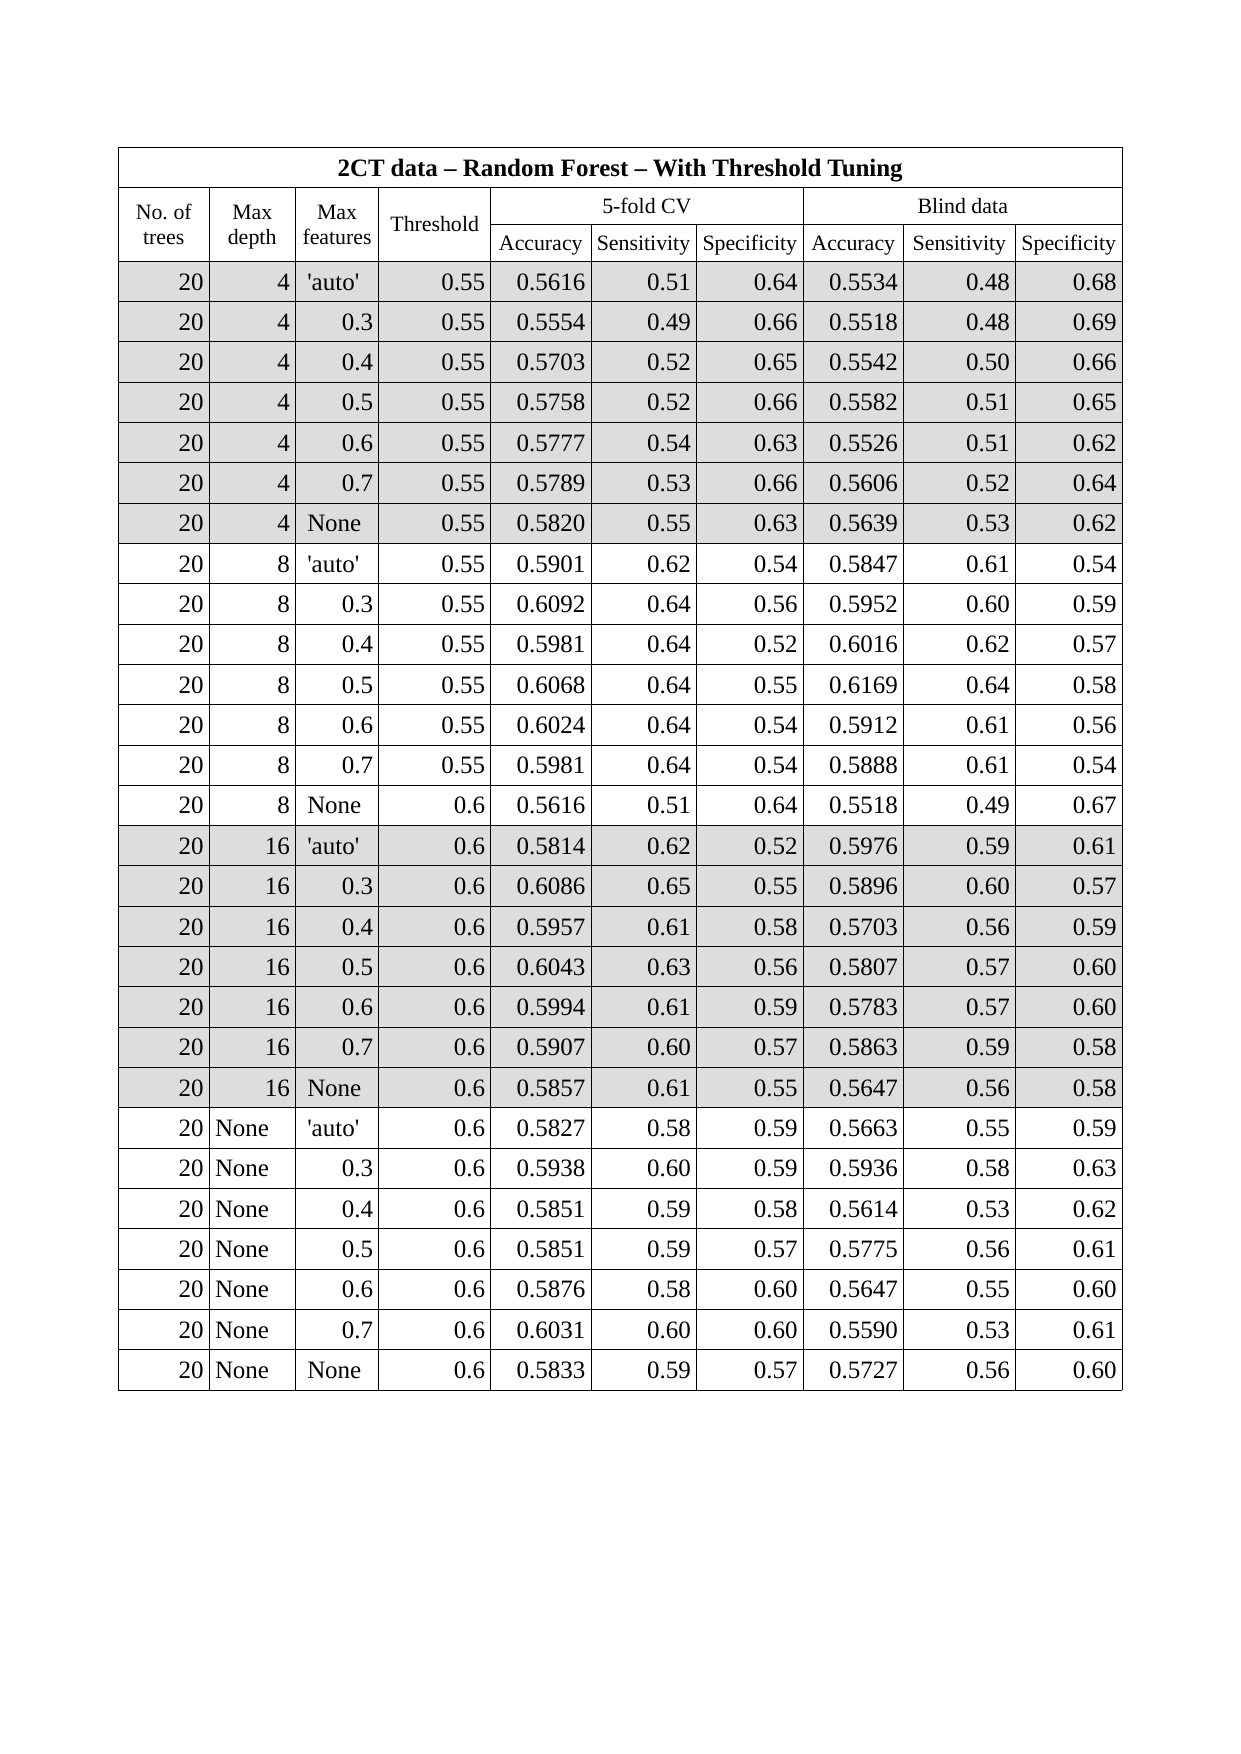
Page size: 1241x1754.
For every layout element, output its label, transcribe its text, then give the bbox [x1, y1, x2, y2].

table_cell Accuracy [491, 225, 591, 261]
table_cell Sensitivity [904, 225, 1015, 261]
table_cell None [210, 1149, 295, 1188]
table_cell 0.57 [904, 987, 1015, 1027]
table_cell 0.58 [697, 907, 803, 946]
table_cell 0.5727 [804, 1350, 903, 1389]
table_cell 0.6092 [491, 584, 591, 623]
table_cell 0.59 [904, 1028, 1015, 1067]
table_cell 0.6 [379, 1270, 490, 1309]
table_cell 20 [119, 1149, 209, 1188]
table_cell 0.55 [592, 504, 696, 543]
table_cell 20 [119, 1229, 209, 1268]
table_cell 0.59 [592, 1229, 696, 1268]
table_cell None [296, 1350, 378, 1389]
table_cell 20 [119, 705, 209, 744]
table_cell 20 [119, 786, 209, 825]
table_cell 0.53 [904, 1189, 1015, 1228]
table_cell 0.64 [592, 625, 696, 664]
table_cell 0.55 [697, 1068, 803, 1107]
table_cell 0.5616 [491, 786, 591, 825]
table_cell 0.58 [1016, 665, 1122, 704]
table_cell 4 [210, 302, 295, 341]
table_cell 0.54 [592, 423, 696, 462]
table_cell 0.6068 [491, 665, 591, 704]
table_cell 20 [119, 947, 209, 986]
table_cell 20 [119, 544, 209, 583]
table_cell 0.5814 [491, 826, 591, 865]
table_cell 0.5518 [804, 302, 903, 341]
table_cell 4 [210, 504, 295, 543]
table_cell 20 [119, 504, 209, 543]
table_cell 0.55 [379, 383, 490, 422]
table_cell 0.5827 [491, 1108, 591, 1148]
table_cell 0.64 [1016, 463, 1122, 503]
table_cell 0.5614 [804, 1189, 903, 1228]
table_cell 8 [210, 544, 295, 583]
table_cell 0.5888 [804, 746, 903, 785]
table_cell 0.55 [379, 504, 490, 543]
table_cell 0.63 [697, 423, 803, 462]
table_cell 0.5896 [804, 866, 903, 906]
table_cell 0.61 [904, 705, 1015, 744]
table_cell None [210, 1350, 295, 1389]
table_cell 0.5912 [804, 705, 903, 744]
table_cell 0.64 [592, 746, 696, 785]
table_cell 0.67 [1016, 786, 1122, 825]
table_cell 0.5876 [491, 1270, 591, 1309]
table_cell 20 [119, 826, 209, 865]
table_cell 0.7 [296, 1028, 378, 1067]
table_cell 0.6 [296, 987, 378, 1027]
table_cell 0.55 [379, 262, 490, 301]
table_cell 16 [210, 907, 295, 946]
table_cell 0.5957 [491, 907, 591, 946]
table_cell 0.61 [592, 907, 696, 946]
table_cell 0.6 [379, 1229, 490, 1268]
table_cell 0.5639 [804, 504, 903, 543]
table_cell 16 [210, 866, 295, 906]
table_cell 0.3 [296, 866, 378, 906]
table_cell 0.4 [296, 625, 378, 664]
table_cell 0.62 [904, 625, 1015, 664]
table_cell 0.60 [592, 1310, 696, 1349]
table_cell 0.5582 [804, 383, 903, 422]
table_cell 0.60 [1016, 1350, 1122, 1389]
table_cell 'auto' [296, 544, 378, 583]
table_cell 0.4 [296, 907, 378, 946]
table_cell 0.54 [697, 544, 803, 583]
table_cell 0.6 [379, 786, 490, 825]
table_cell 0.59 [592, 1189, 696, 1228]
table_cell 0.48 [904, 302, 1015, 341]
table_cell 0.5 [296, 1229, 378, 1268]
table_cell 20 [119, 746, 209, 785]
table_cell 0.5526 [804, 423, 903, 462]
table_cell 4 [210, 262, 295, 301]
table_cell 0.64 [592, 665, 696, 704]
table_cell 0.62 [1016, 423, 1122, 462]
table_cell 0.53 [592, 463, 696, 503]
table_cell 0.57 [697, 1229, 803, 1268]
table_cell 0.5647 [804, 1270, 903, 1309]
table_cell 0.5952 [804, 584, 903, 623]
table_cell 0.3 [296, 1149, 378, 1188]
table_cell 0.65 [697, 342, 803, 382]
table_cell None [210, 1189, 295, 1228]
table_cell 0.6 [379, 1310, 490, 1349]
table_cell 0.6169 [804, 665, 903, 704]
table_cell Sensitivity [592, 225, 696, 261]
table_cell 0.63 [592, 947, 696, 986]
table_cell 0.5833 [491, 1350, 591, 1389]
table_cell 8 [210, 665, 295, 704]
table_cell 0.60 [697, 1270, 803, 1309]
table_cell 0.5 [296, 947, 378, 986]
table_cell 0.5 [296, 665, 378, 704]
table_cell 0.5534 [804, 262, 903, 301]
table_cell 0.61 [904, 544, 1015, 583]
table_cell 0.3 [296, 302, 378, 341]
table_header 2CT data – Random Forest – With Threshold Tuning [119, 148, 1122, 187]
table_cell 0.60 [697, 1310, 803, 1349]
table_cell 0.55 [379, 665, 490, 704]
table_cell 0.58 [1016, 1028, 1122, 1067]
table_cell 'auto' [296, 826, 378, 865]
table_cell 16 [210, 826, 295, 865]
table_cell 0.55 [379, 423, 490, 462]
table_cell 0.5789 [491, 463, 591, 503]
table_cell 0.5820 [491, 504, 591, 543]
table_cell 0.6 [379, 1350, 490, 1389]
table_cell 0.50 [904, 342, 1015, 382]
table_cell 0.55 [379, 584, 490, 623]
table_cell 0.61 [1016, 1310, 1122, 1349]
table_cell 0.55 [379, 544, 490, 583]
table_cell 0.5775 [804, 1229, 903, 1268]
table_cell 20 [119, 1189, 209, 1228]
table_cell 0.51 [904, 423, 1015, 462]
table_cell 0.5936 [804, 1149, 903, 1188]
table_cell 0.58 [697, 1189, 803, 1228]
table_cell None [210, 1229, 295, 1268]
table_cell 0.5590 [804, 1310, 903, 1349]
table_cell 0.61 [592, 1068, 696, 1107]
table_cell Accuracy [804, 225, 903, 261]
table_cell 20 [119, 866, 209, 906]
table_cell Threshold [379, 188, 490, 261]
table_cell 0.62 [1016, 1189, 1122, 1228]
table_cell 0.59 [1016, 584, 1122, 623]
table_cell 0.6 [379, 1068, 490, 1107]
table_cell 0.61 [1016, 1229, 1122, 1268]
table_cell 0.5851 [491, 1189, 591, 1228]
table_cell 0.64 [904, 665, 1015, 704]
table_cell 0.68 [1016, 262, 1122, 301]
table_cell 0.60 [1016, 947, 1122, 986]
table_cell 0.56 [904, 1350, 1015, 1389]
table_cell 0.66 [697, 463, 803, 503]
table_cell 0.55 [379, 463, 490, 503]
table_cell 0.55 [904, 1108, 1015, 1148]
table_cell 8 [210, 584, 295, 623]
table_cell 0.5703 [804, 907, 903, 946]
table_cell 0.58 [592, 1108, 696, 1148]
table_cell 0.58 [592, 1270, 696, 1309]
table_cell None [210, 1270, 295, 1309]
table_cell 0.64 [592, 584, 696, 623]
table_cell 0.55 [379, 746, 490, 785]
table_cell 0.57 [1016, 625, 1122, 664]
table_cell 0.56 [697, 584, 803, 623]
table_cell 0.5807 [804, 947, 903, 986]
table_cell 0.5518 [804, 786, 903, 825]
table_cell 0.5616 [491, 262, 591, 301]
table_cell 0.64 [697, 262, 803, 301]
table_cell 0.6 [379, 826, 490, 865]
table_cell 0.59 [1016, 907, 1122, 946]
table_cell 0.54 [697, 705, 803, 744]
table_cell 0.6 [296, 705, 378, 744]
table_cell 0.66 [1016, 342, 1122, 382]
table_cell 0.6043 [491, 947, 591, 986]
table_cell 0.61 [1016, 826, 1122, 865]
table_cell 0.66 [697, 302, 803, 341]
table_cell None [296, 1068, 378, 1107]
table_cell Specificity [1016, 225, 1122, 261]
table_cell 0.6 [379, 1149, 490, 1188]
table_cell 20 [119, 383, 209, 422]
table_cell 'auto' [296, 1108, 378, 1148]
table_cell 0.54 [1016, 544, 1122, 583]
table_cell 4 [210, 383, 295, 422]
table_cell 0.61 [592, 987, 696, 1027]
table_cell 0.55 [697, 665, 803, 704]
table_cell 20 [119, 584, 209, 623]
table_cell 0.56 [904, 907, 1015, 946]
table_cell 0.5901 [491, 544, 591, 583]
table_cell 20 [119, 1350, 209, 1389]
table_cell 0.55 [904, 1270, 1015, 1309]
table_cell 0.52 [904, 463, 1015, 503]
table_cell Max depth [210, 188, 295, 261]
table_cell 0.54 [697, 746, 803, 785]
table_cell 16 [210, 1028, 295, 1067]
table_cell 20 [119, 423, 209, 462]
table_cell 0.62 [592, 544, 696, 583]
table_cell 0.51 [904, 383, 1015, 422]
table_cell 0.5857 [491, 1068, 591, 1107]
table_cell 0.5663 [804, 1108, 903, 1148]
table_cell 8 [210, 705, 295, 744]
table_cell 0.5938 [491, 1149, 591, 1188]
table_cell 0.69 [1016, 302, 1122, 341]
table_cell 8 [210, 625, 295, 664]
table_cell 20 [119, 302, 209, 341]
table_cell 0.5703 [491, 342, 591, 382]
table_cell 0.64 [697, 786, 803, 825]
table_cell 0.6024 [491, 705, 591, 744]
table_cell 0.5863 [804, 1028, 903, 1067]
table_cell 0.53 [904, 504, 1015, 543]
table_cell 0.53 [904, 1310, 1015, 1349]
table_cell 0.7 [296, 463, 378, 503]
table_cell 0.5981 [491, 746, 591, 785]
table_cell 0.58 [904, 1149, 1015, 1188]
table_cell 8 [210, 786, 295, 825]
table_cell 0.60 [592, 1149, 696, 1188]
table_cell 4 [210, 463, 295, 503]
table_cell None [210, 1108, 295, 1148]
table_cell 0.3 [296, 584, 378, 623]
table_cell None [296, 504, 378, 543]
table_cell 0.66 [697, 383, 803, 422]
table_cell None [210, 1310, 295, 1349]
table_cell 0.63 [1016, 1149, 1122, 1188]
table_cell 20 [119, 1310, 209, 1349]
table_cell 0.5994 [491, 987, 591, 1027]
table_cell 0.64 [592, 705, 696, 744]
table_cell 0.55 [379, 625, 490, 664]
table_cell Blind data [804, 188, 1122, 224]
table_cell 0.6 [379, 947, 490, 986]
table_cell 0.61 [904, 746, 1015, 785]
table_cell 0.56 [1016, 705, 1122, 744]
table_cell 0.57 [1016, 866, 1122, 906]
table_cell 20 [119, 463, 209, 503]
table_cell 0.57 [904, 947, 1015, 986]
table_cell 20 [119, 625, 209, 664]
table_cell 0.59 [697, 987, 803, 1027]
table_cell 0.52 [592, 342, 696, 382]
table_cell 0.5847 [804, 544, 903, 583]
table_cell 0.48 [904, 262, 1015, 301]
table_cell 0.56 [697, 947, 803, 986]
table_cell 0.6 [379, 866, 490, 906]
table_cell 20 [119, 1068, 209, 1107]
table_cell 0.5981 [491, 625, 591, 664]
table_cell 0.52 [697, 826, 803, 865]
table_cell 0.5851 [491, 1229, 591, 1268]
table_cell 0.59 [904, 826, 1015, 865]
table_cell 0.4 [296, 342, 378, 382]
table_cell 0.49 [592, 302, 696, 341]
table_cell 0.65 [592, 866, 696, 906]
table_cell 0.56 [904, 1229, 1015, 1268]
table_cell 0.6 [296, 1270, 378, 1309]
table_cell Max features [296, 188, 378, 261]
table_cell 0.6016 [804, 625, 903, 664]
table_cell 0.60 [1016, 987, 1122, 1027]
table_cell 0.57 [697, 1028, 803, 1067]
table_cell 20 [119, 665, 209, 704]
table_cell 20 [119, 262, 209, 301]
table_cell Specificity [697, 225, 803, 261]
table_cell 0.62 [592, 826, 696, 865]
table_cell 16 [210, 987, 295, 1027]
table_cell 0.5554 [491, 302, 591, 341]
table_cell 0.58 [1016, 1068, 1122, 1107]
table_cell 0.5647 [804, 1068, 903, 1107]
table_cell 20 [119, 1270, 209, 1309]
table_cell 0.59 [697, 1149, 803, 1188]
table_cell 0.60 [592, 1028, 696, 1067]
table_cell 0.59 [697, 1108, 803, 1148]
table_cell 0.6086 [491, 866, 591, 906]
table_cell 4 [210, 342, 295, 382]
table_cell 0.59 [592, 1350, 696, 1389]
table_cell 0.56 [904, 1068, 1015, 1107]
table_cell 20 [119, 1108, 209, 1148]
table_cell 16 [210, 1068, 295, 1107]
table_cell 20 [119, 907, 209, 946]
table_cell 20 [119, 987, 209, 1027]
table_cell 0.6 [379, 1028, 490, 1067]
table_cell 0.63 [697, 504, 803, 543]
table_cell 0.6 [379, 1108, 490, 1148]
table_cell 0.51 [592, 786, 696, 825]
table_cell 0.55 [697, 866, 803, 906]
table_cell 0.60 [1016, 1270, 1122, 1309]
table_cell 0.60 [904, 866, 1015, 906]
table_cell 5-fold CV [491, 188, 803, 224]
table_cell 'auto' [296, 262, 378, 301]
table_cell 0.55 [379, 705, 490, 744]
table_cell 0.5783 [804, 987, 903, 1027]
table_cell 8 [210, 746, 295, 785]
table_cell 0.59 [1016, 1108, 1122, 1148]
table_cell 0.62 [1016, 504, 1122, 543]
table_cell 20 [119, 1028, 209, 1067]
table_cell 0.51 [592, 262, 696, 301]
table_cell 0.55 [379, 342, 490, 382]
table_cell None [296, 786, 378, 825]
table_cell 0.6 [379, 1189, 490, 1228]
table_cell 0.7 [296, 1310, 378, 1349]
table_cell No. of trees [119, 188, 209, 261]
table_cell 0.52 [592, 383, 696, 422]
table_cell 0.6 [296, 423, 378, 462]
table_cell 0.5758 [491, 383, 591, 422]
table_cell 0.57 [697, 1350, 803, 1389]
table_cell 0.5606 [804, 463, 903, 503]
table_cell 20 [119, 342, 209, 382]
table_cell 0.5777 [491, 423, 591, 462]
table_cell 0.5907 [491, 1028, 591, 1067]
table_cell 16 [210, 947, 295, 986]
table_cell 0.7 [296, 746, 378, 785]
table_cell 0.5976 [804, 826, 903, 865]
table_cell 0.5 [296, 383, 378, 422]
table_cell 0.6 [379, 907, 490, 946]
table_cell 0.49 [904, 786, 1015, 825]
table_cell 0.52 [697, 625, 803, 664]
table_cell 0.55 [379, 302, 490, 341]
table_cell 0.65 [1016, 383, 1122, 422]
table_cell 0.54 [1016, 746, 1122, 785]
table_cell 0.5542 [804, 342, 903, 382]
table_cell 0.6 [379, 987, 490, 1027]
table_cell 0.6031 [491, 1310, 591, 1349]
table_cell 0.60 [904, 584, 1015, 623]
table_cell 4 [210, 423, 295, 462]
table_cell 0.4 [296, 1189, 378, 1228]
